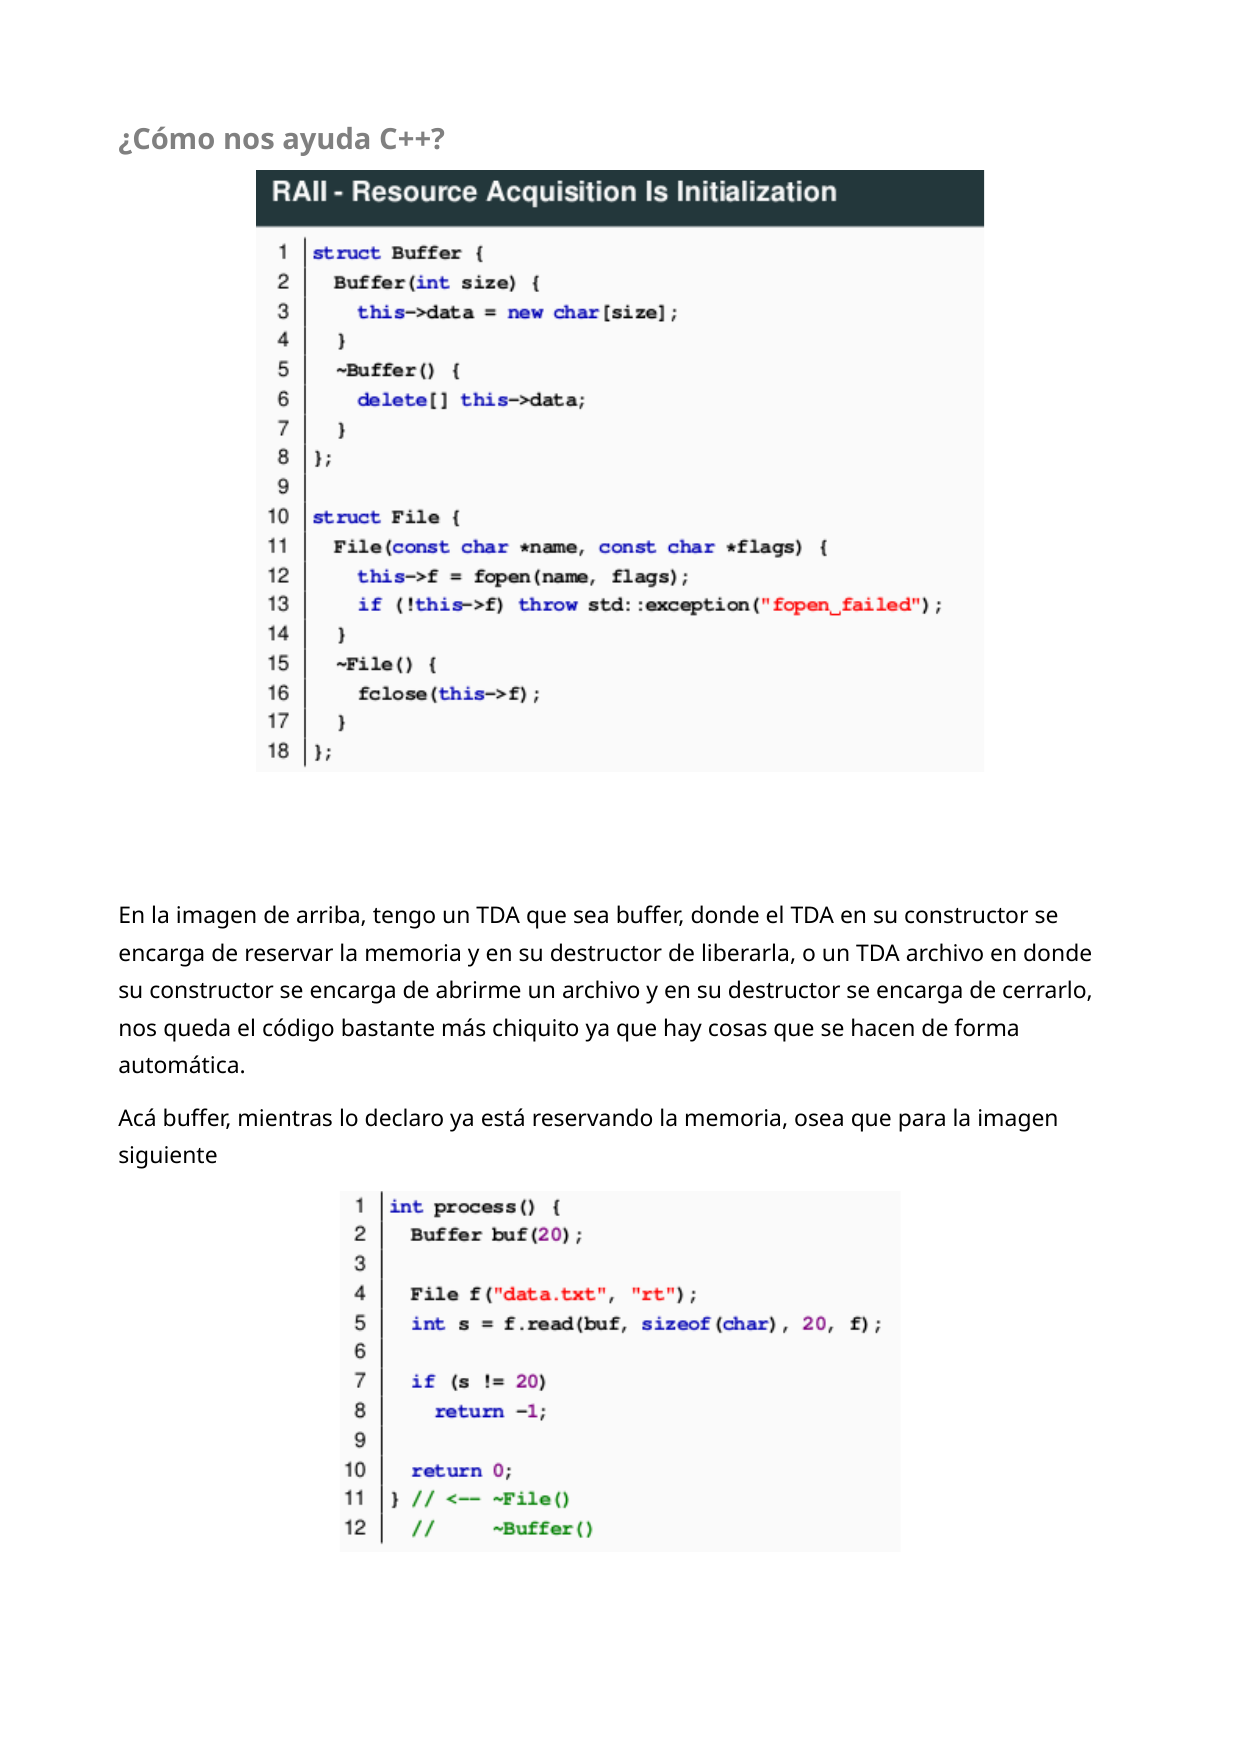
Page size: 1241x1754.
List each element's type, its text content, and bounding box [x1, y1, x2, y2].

picture [339, 1191, 901, 1552]
text Acá buffer, mientras lo declaro ya está reservando la memoria, osea que para la imagen siguiente [118, 1102, 1122, 1170]
subtitle ¿Cómo nos ayuda C++? [118, 118, 1122, 158]
text En la imagen de arriba, tengo un TDA que sea buffer, donde el TDA en su constructor se encarga de reservar la memoria y en su destructor de liberarla, o un TDA archivo en donde su constructor se encarga de abrirme un archivo y en su destructor se encarga de cerrarlo, nos queda el código bastante más chiquito ya que hay cosas que se hacen de forma automática. [118, 899, 1122, 1081]
picture [256, 170, 985, 772]
